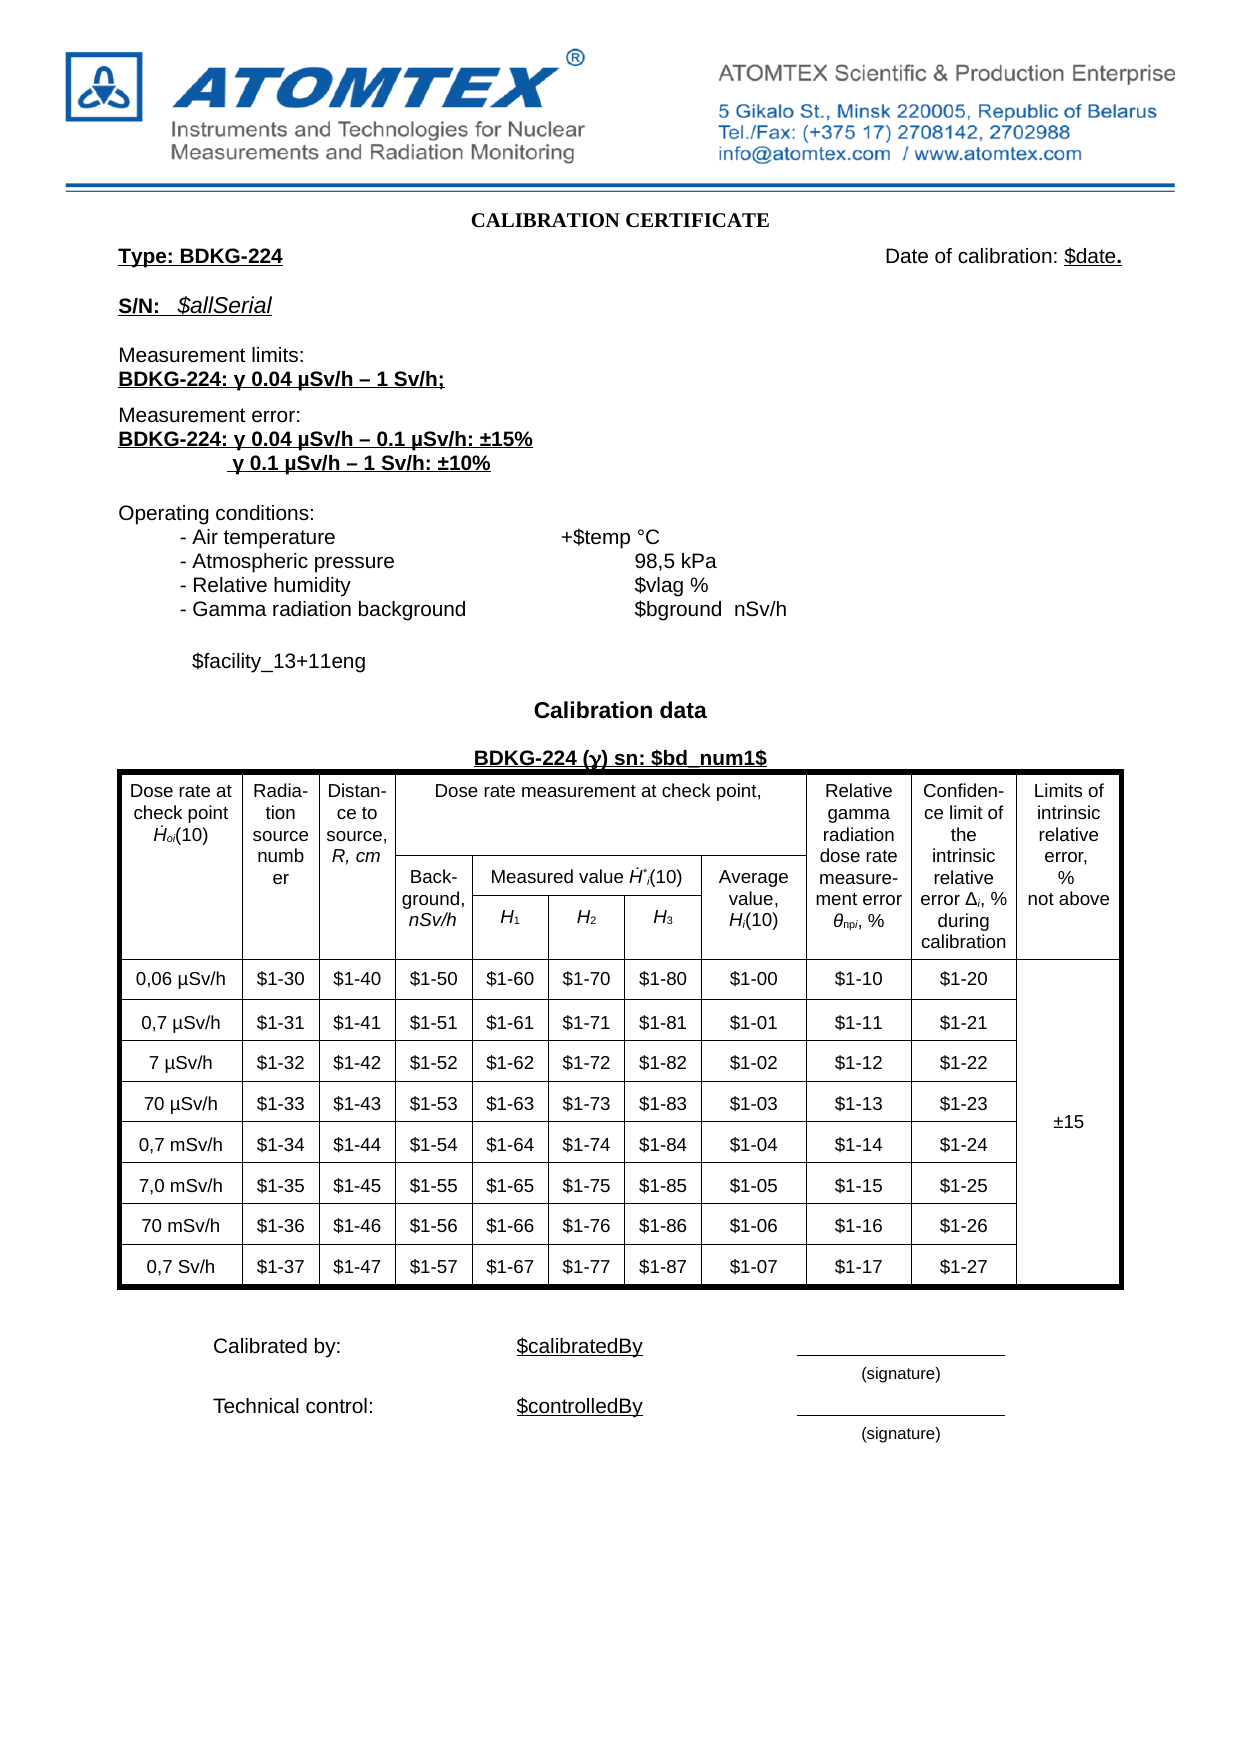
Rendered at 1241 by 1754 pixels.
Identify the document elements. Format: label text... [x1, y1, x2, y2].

text - Atmospheric pressure 98,5 kPa [179, 548, 1122, 572]
table_cell $1-66 [473, 1204, 548, 1244]
table_cell $1-42 [320, 1041, 395, 1081]
table_cell $1-61 [473, 1000, 548, 1040]
table_cell 70 mSv/h [122, 1204, 242, 1244]
table_cell $1-80 [625, 960, 701, 999]
table_cell $1-56 [396, 1204, 472, 1244]
table_cell $1-77 [549, 1245, 624, 1284]
table_cell $1-55 [396, 1163, 472, 1203]
table_cell $1-52 [396, 1041, 472, 1081]
table_cell $1-11 [807, 1000, 911, 1040]
table_cell 0,7 Sv/h [122, 1245, 242, 1284]
table_cell H2 [549, 896, 624, 958]
table_cell $1-74 [549, 1122, 624, 1162]
table_cell Average value, Hi(10) [702, 856, 806, 958]
text S/N: $allSerial [118, 292, 1122, 318]
text Type: BDKG-224 Date of calibration: $date. [118, 244, 1122, 268]
table_cell [210, 1361, 513, 1391]
table_cell $1-40 [320, 960, 395, 999]
table_cell 0,7 µSv/h [122, 1000, 242, 1040]
table_cell 0,06 µSv/h [122, 960, 242, 999]
table_cell [514, 1421, 771, 1451]
table_cell $1-37 [243, 1245, 319, 1284]
table_cell $1-46 [320, 1204, 395, 1244]
table_cell $1-10 [807, 960, 911, 999]
table_cell $1-20 [912, 960, 1016, 999]
table_cell (signature) [771, 1361, 1030, 1391]
table_cell $1-83 [625, 1082, 701, 1121]
table_cell $1-70 [549, 960, 624, 999]
table_cell $1-07 [702, 1245, 806, 1284]
table_cell $1-85 [625, 1163, 701, 1203]
table_cell (signature) [771, 1421, 1030, 1451]
table_cell $1-27 [912, 1245, 1016, 1284]
table_cell $1-53 [396, 1082, 472, 1121]
table_cell $1-44 [320, 1122, 395, 1162]
table_cell Technical control: [210, 1391, 513, 1421]
table_cell H3 [625, 896, 701, 958]
table_cell $1-33 [243, 1082, 319, 1121]
table_cell $1-25 [912, 1163, 1016, 1203]
table_cell 7,0 mSv/h [122, 1163, 242, 1203]
table_cell $1-57 [396, 1245, 472, 1284]
table_cell $1-41 [320, 1000, 395, 1040]
table_cell $1-05 [702, 1163, 806, 1203]
text $facility_13+11eng [118, 649, 1122, 673]
table_cell $1-21 [912, 1000, 1016, 1040]
table_cell $1-54 [396, 1122, 472, 1162]
table_cell $1-86 [625, 1204, 701, 1244]
table_cell $1-01 [702, 1000, 806, 1040]
text γ 0.1 µSv/h – 1 Sv/h: ±10% [118, 450, 1122, 474]
table_cell 7 µSv/h [122, 1041, 242, 1081]
table_cell $1-76 [549, 1204, 624, 1244]
table_cell $1-65 [473, 1163, 548, 1203]
table_cell $1-62 [473, 1041, 548, 1081]
table_cell Relative gamma radiation dose rate measure-ment error θпрi, % [807, 775, 911, 958]
table_cell Limits of intrinsic relative error, % not above [1017, 775, 1119, 958]
table_cell $1-17 [807, 1245, 911, 1284]
table_header $calibratedBy [514, 1331, 771, 1361]
table_cell Dose rate measurement at check point, [396, 775, 806, 855]
text - Relative humidity $vlag % [179, 572, 1122, 596]
text - Gamma radiation background $bground nSv/h [179, 596, 1122, 620]
text Calibration data [118, 697, 1122, 723]
table_cell [514, 1361, 771, 1391]
table_cell $1-64 [473, 1122, 548, 1162]
table_cell Dose rate at check point Ḣoi(10) [122, 775, 242, 958]
table_cell $1-43 [320, 1082, 395, 1121]
text Operating conditions: [118, 501, 1122, 524]
table_cell $1-50 [396, 960, 472, 999]
table_cell [771, 1391, 1030, 1421]
table_cell $1-72 [549, 1041, 624, 1081]
table_cell $1-35 [243, 1163, 319, 1203]
text Measurement error: [118, 402, 1122, 426]
table_cell $1-14 [807, 1122, 911, 1162]
table_cell $1-34 [243, 1122, 319, 1162]
table_cell $1-12 [807, 1041, 911, 1081]
table_cell $1-36 [243, 1204, 319, 1244]
table_cell $1-60 [473, 960, 548, 999]
text BDKG-224: γ 0.04 µSv/h – 0.1 µSv/h: ±15% [118, 426, 1122, 450]
table_header BDKG-224 (γ) sn: $bd_num1$ [119, 724, 1121, 769]
table_cell $1-03 [702, 1082, 806, 1121]
text - Air temperature +$temp °C [179, 524, 1122, 548]
table_cell $1-87 [625, 1245, 701, 1284]
table_cell $1-06 [702, 1204, 806, 1244]
table_cell $1-26 [912, 1204, 1016, 1244]
table_cell 70 µSv/h [122, 1082, 242, 1121]
table_cell $1-15 [807, 1163, 911, 1203]
table_cell $1-24 [912, 1122, 1016, 1162]
table_cell Back-ground, nSv/h [396, 856, 472, 958]
table_cell $1-51 [396, 1000, 472, 1040]
table_cell $1-84 [625, 1122, 701, 1162]
table_cell $1-81 [625, 1000, 701, 1040]
table_cell $1-73 [549, 1082, 624, 1121]
table_cell $1-16 [807, 1204, 911, 1244]
text BDKG-224: γ 0.04 µSv/h – 1 Sv/h; [118, 366, 1122, 390]
table_cell $1-22 [912, 1041, 1016, 1081]
table_cell Distan-ce to source, R, сm [320, 775, 395, 958]
table_cell $1-47 [320, 1245, 395, 1284]
table_cell H1 [473, 896, 548, 958]
table_cell [210, 1421, 513, 1451]
table_cell $1-00 [702, 960, 806, 999]
table_cell $1-32 [243, 1041, 319, 1081]
table_cell $1-45 [320, 1163, 395, 1203]
text CALIBRATION CERTIFICATE [118, 208, 1122, 232]
table_cell $1-23 [912, 1082, 1016, 1121]
text Measurement limits: [118, 342, 1122, 366]
table_cell $1-30 [243, 960, 319, 999]
table_cell $1-04 [702, 1122, 806, 1162]
table_cell $controlledBy [514, 1391, 771, 1421]
table_header Calibrated by: [210, 1331, 513, 1361]
table_cell $1-13 [807, 1082, 911, 1121]
table_cell $1-67 [473, 1245, 548, 1284]
table_cell $1-63 [473, 1082, 548, 1121]
table_cell $1-31 [243, 1000, 319, 1040]
table_cell Radia-tion source number [243, 775, 319, 958]
table_cell ±15 [1017, 960, 1119, 1284]
table_cell $1-75 [549, 1163, 624, 1203]
table_cell $1-71 [549, 1000, 624, 1040]
table_header [771, 1331, 1030, 1361]
table_cell Measured value Ḣ*i(10) [473, 856, 701, 894]
table_cell 0,7 mSv/h [122, 1122, 242, 1162]
table_cell $1-82 [625, 1041, 701, 1081]
table_cell Confiden-ce limit of the intrinsic relative error Δi, % during calibration [912, 775, 1016, 958]
table_cell $1-02 [702, 1041, 806, 1081]
